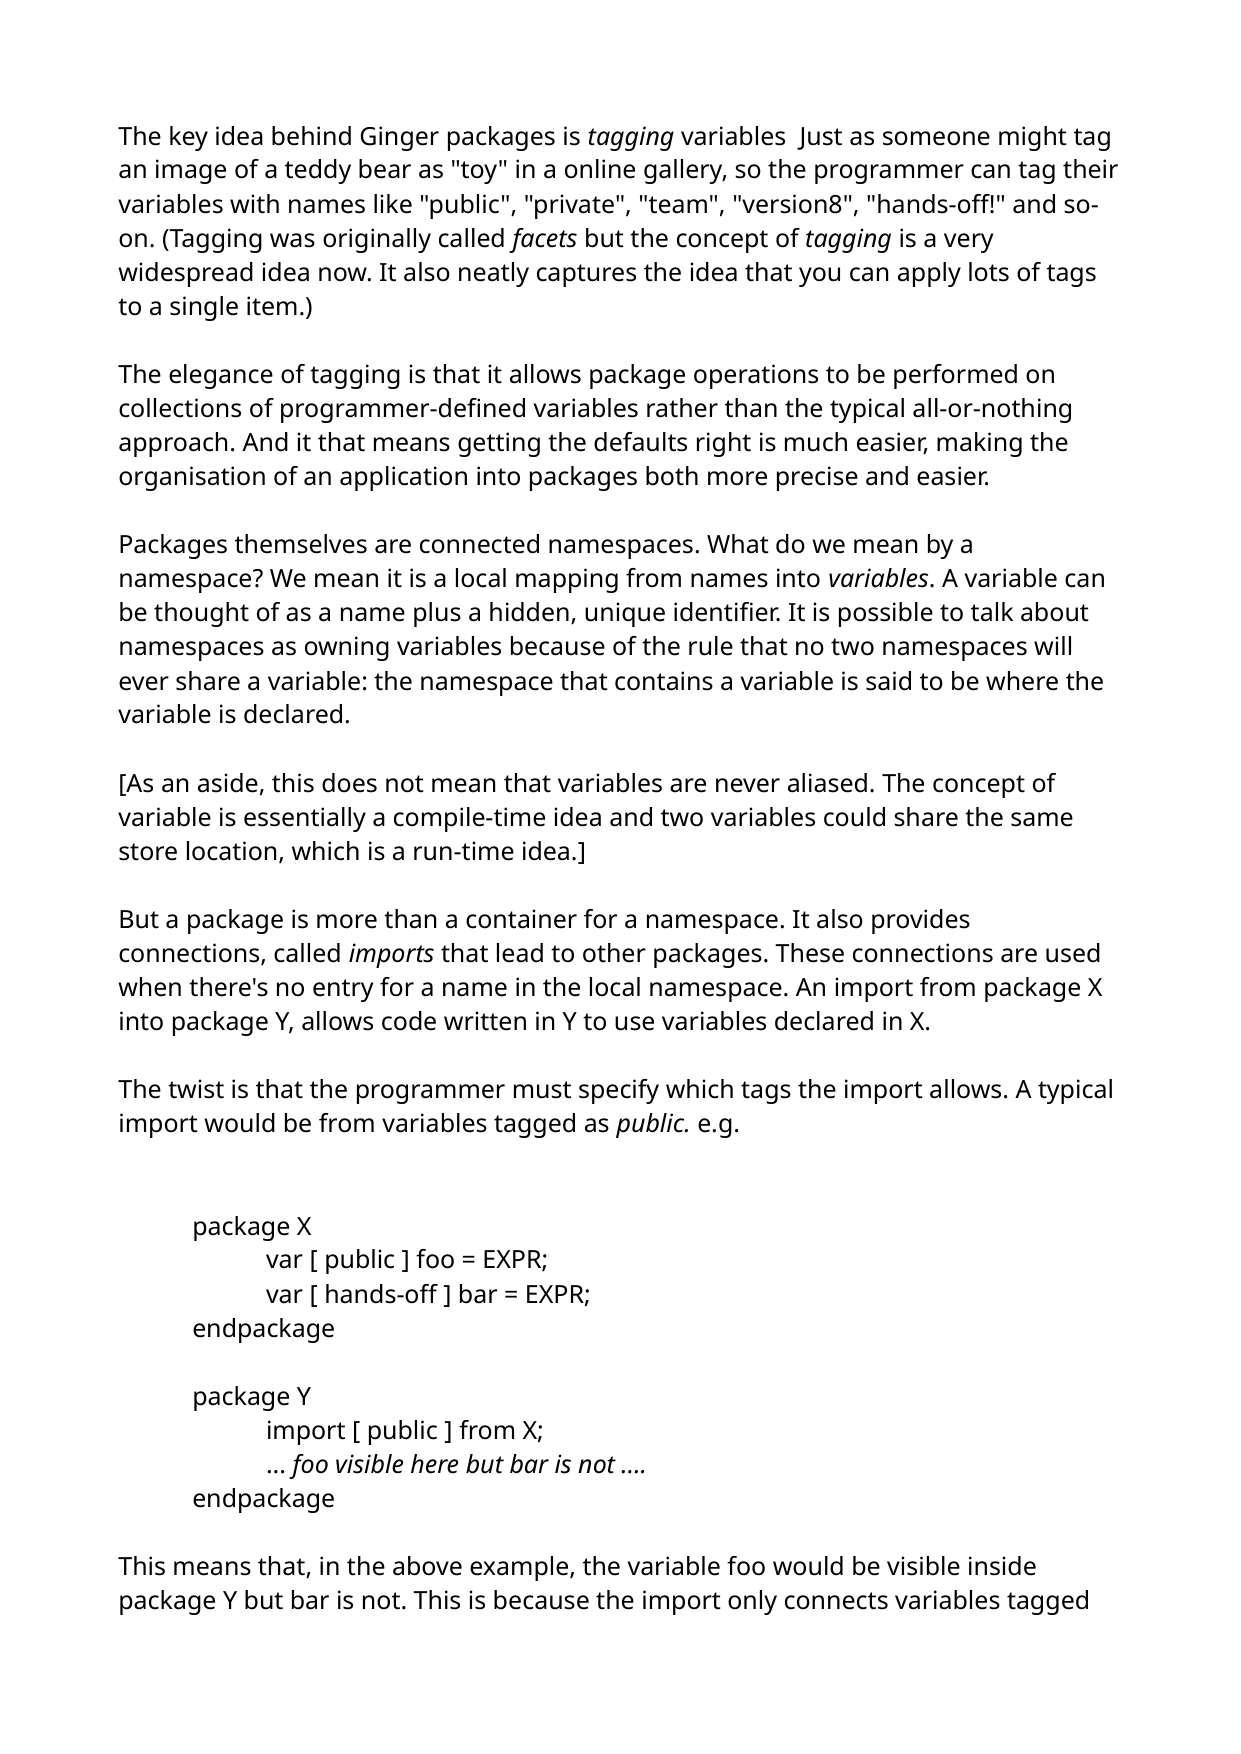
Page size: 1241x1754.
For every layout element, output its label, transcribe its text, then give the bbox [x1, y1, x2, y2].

text package Y [118, 1378, 1122, 1412]
text package X [118, 1208, 1122, 1242]
text But a package is more than a container for a namespace. It also provides connections, called imports that lead to other packages. These connections are used when there's no entry for a name in the local namespace. An import from package X into package Y, allows code written in Y to use variables declared in X. [118, 902, 1122, 1038]
text This means that, in the above example, the variable foo would be visible inside package Y but bar is not. This is because the import only connects variables tagged [118, 1549, 1122, 1617]
text The twist is that the programmer must specify which tags the import allows. A typical import would be from variables tagged as public. e.g. [118, 1072, 1122, 1140]
text [As an aside, this does not mean that variables are never aliased. The concept of variable is essentially a compile-time idea and two variables could share the same store location, which is a run-time idea.] [118, 765, 1122, 867]
text ... foo visible here but bar is not .... [118, 1447, 1122, 1481]
text The key idea behind Ginger packages is tagging variables Just as someone might tag an image of a teddy bear as "toy" in a online gallery, so the programmer can tag their variables with names like "public", "private", "team", "version8", "hands-off!" and so-on. (Tagging was originally called facets but the concept of tagging is a very widespread idea now. It also neatly captures the idea that you can apply lots of tags to a single item.) [118, 118, 1122, 322]
text var [ public ] foo = EXPR; [118, 1242, 1122, 1276]
text import [ public ] from X; [118, 1412, 1122, 1447]
text endpackage [118, 1481, 1122, 1515]
text The elegance of tagging is that it allows package operations to be performed on collections of programmer-defined variables rather than the typical all-or-nothing approach. And it that means getting the defaults right is much easier, making the organisation of an application into packages both more precise and easier. [118, 357, 1122, 493]
text Packages themselves are connected namespaces. What do we mean by a namespace? We mean it is a local mapping from names into variables. A variable can be thought of as a name plus a hidden, unique identifier. It is possible to talk about namespaces as owning variables because of the rule that no two namespaces will ever share a variable: the namespace that contains a variable is said to be where the variable is declared. [118, 527, 1122, 731]
text endpackage [118, 1310, 1122, 1344]
text var [ hands-off ] bar = EXPR; [118, 1276, 1122, 1310]
